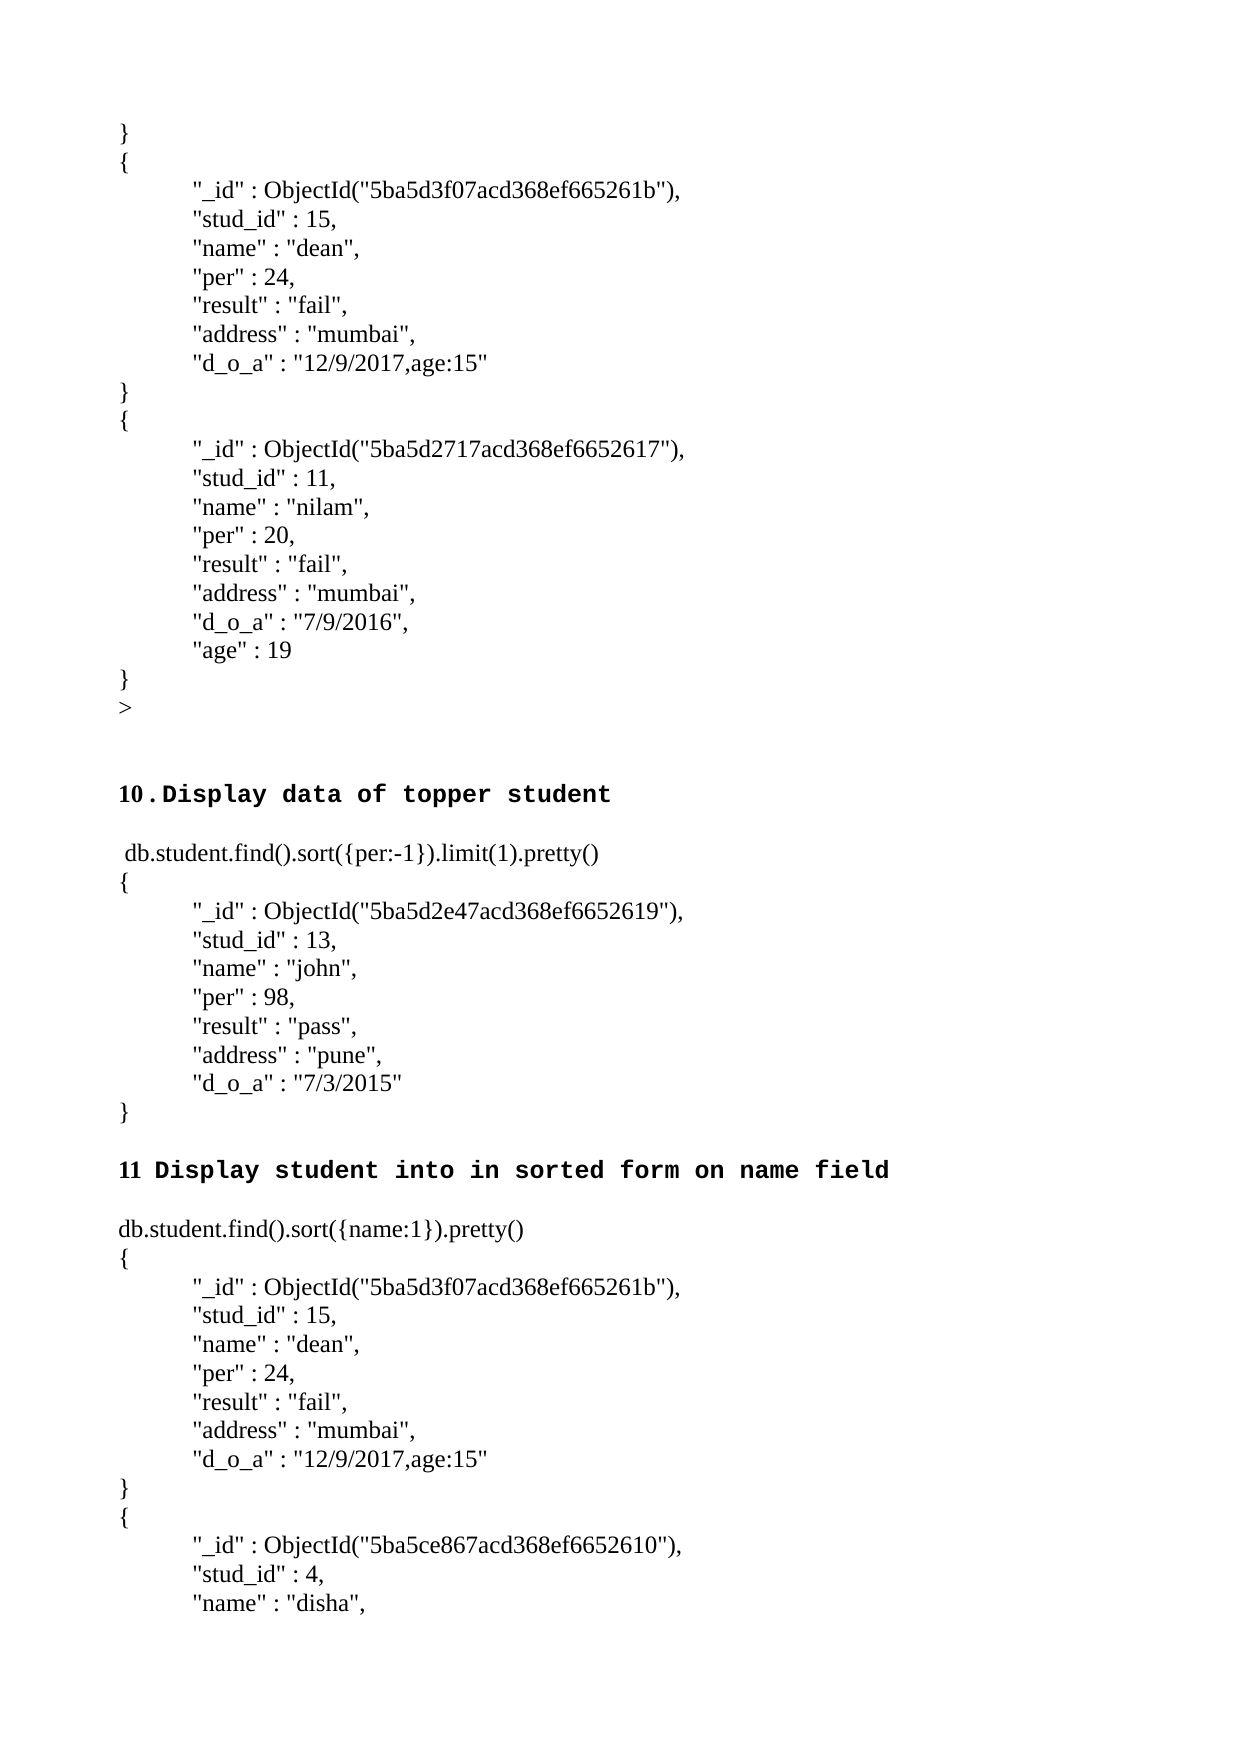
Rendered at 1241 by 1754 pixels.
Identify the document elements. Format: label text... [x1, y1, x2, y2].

text "stud_id" : 15, [118, 1301, 1122, 1329]
text "result" : "fail", [118, 549, 1122, 578]
text "d_o_a" : "7/9/2016", [118, 607, 1122, 636]
text "name" : "dean", [118, 1329, 1122, 1358]
text "result" : "fail", [118, 291, 1122, 319]
text } [118, 1097, 1122, 1126]
text "address" : "mumbai", [118, 578, 1122, 607]
text "name" : "dean", [118, 233, 1122, 262]
text > [118, 693, 1122, 722]
text 11 Display student into in sorted form on name field [118, 1155, 1122, 1186]
text { [118, 406, 1122, 434]
text "_id" : ObjectId("5ba5d3f07acd368ef665261b"), [118, 176, 1122, 204]
text "per" : 20, [118, 521, 1122, 549]
text "_id" : ObjectId("5ba5ce867acd368ef6652610"), [118, 1531, 1122, 1559]
text "address" : "mumbai", [118, 1416, 1122, 1444]
text "stud_id" : 15, [118, 204, 1122, 233]
text "age" : 19 [118, 636, 1122, 664]
text } [118, 118, 1122, 147]
text } [118, 377, 1122, 406]
text "name" : "disha", [118, 1588, 1122, 1617]
text { [118, 147, 1122, 176]
text "d_o_a" : "12/9/2017,age:15" [118, 1444, 1122, 1473]
text "stud_id" : 11, [118, 463, 1122, 492]
text "per" : 98, [118, 982, 1122, 1011]
text "stud_id" : 13, [118, 925, 1122, 953]
text "result" : "pass", [118, 1011, 1122, 1040]
text db.student.find().sort({per:-1}).limit(1).pretty() [118, 838, 1122, 867]
text "address" : "mumbai", [118, 319, 1122, 348]
text } [118, 664, 1122, 693]
text 10 . Display data of topper student [118, 779, 1122, 810]
text "d_o_a" : "12/9/2017,age:15" [118, 348, 1122, 377]
text { [118, 867, 1122, 896]
text "stud_id" : 4, [118, 1559, 1122, 1588]
text { [118, 1243, 1122, 1272]
text db.student.find().sort({name:1}).pretty() [118, 1214, 1122, 1243]
text } [118, 1473, 1122, 1502]
text "per" : 24, [118, 1358, 1122, 1387]
text "name" : "nilam", [118, 492, 1122, 521]
text "address" : "pune", [118, 1040, 1122, 1068]
text "result" : "fail", [118, 1387, 1122, 1416]
text "_id" : ObjectId("5ba5d2e47acd368ef6652619"), [118, 896, 1122, 925]
text "name" : "john", [118, 953, 1122, 982]
text "d_o_a" : "7/3/2015" [118, 1068, 1122, 1097]
text "_id" : ObjectId("5ba5d3f07acd368ef665261b"), [118, 1272, 1122, 1301]
text "per" : 24, [118, 262, 1122, 291]
text { [118, 1502, 1122, 1531]
text "_id" : ObjectId("5ba5d2717acd368ef6652617"), [118, 434, 1122, 463]
